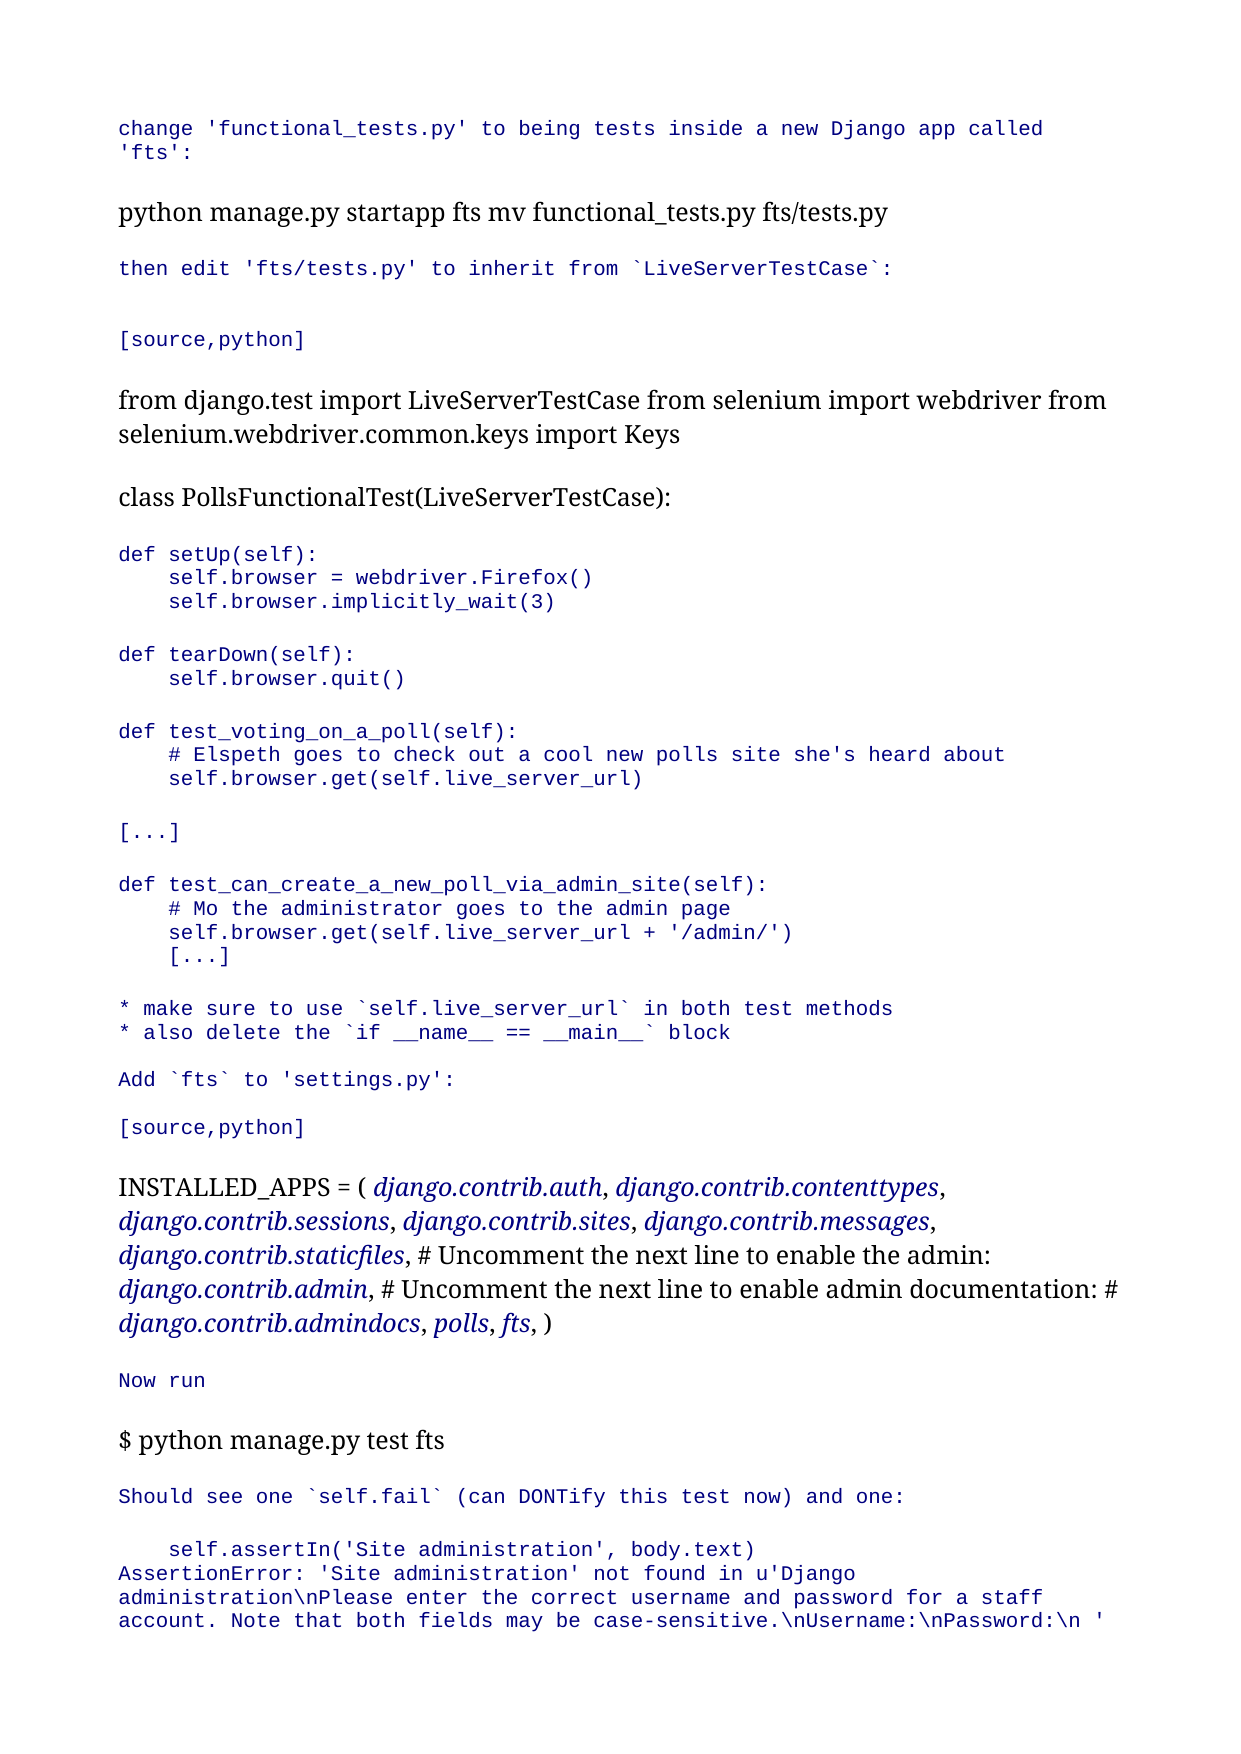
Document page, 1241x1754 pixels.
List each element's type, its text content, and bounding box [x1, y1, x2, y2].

text self.browser.quit() [118, 668, 1122, 691]
text Now run [118, 1369, 1122, 1393]
text def tearDown(self): [118, 644, 1122, 668]
text administration\nPlease enter the correct username and password for a staff [118, 1587, 1122, 1610]
text # Elspeth goes to check out a cool new polls site she's heard about [118, 744, 1122, 768]
text Should see one `self.fail` (can DONTify this test now) and one: [118, 1486, 1122, 1510]
text change 'functional_tests.py' to being tests inside a new Django app called 'fts': [118, 118, 1122, 165]
text def setUp(self): [118, 544, 1122, 567]
text from django.test import LiveServerTestCase from selenium import webdriver from selenium.webdriver.common.keys import Keys [118, 382, 1122, 451]
text class PollsFunctionalTest(LiveServerTestCase): [118, 480, 1122, 514]
text account. Note that both fields may be case-sensitive.\nUsername:\nPassword:\n ' [118, 1610, 1122, 1634]
text self.browser.get(self.live_server_url + '/admin/') [118, 922, 1122, 945]
text self.browser = webdriver.Firefox() [118, 567, 1122, 591]
text [source,python] [118, 329, 1122, 353]
text [source,python] [118, 1117, 1122, 1140]
text self.assertIn('Site administration', body.text) [118, 1539, 1122, 1563]
text [...] [118, 821, 1122, 845]
text $ python manage.py test fts [118, 1423, 1122, 1457]
text # Mo the administrator goes to the admin page [118, 898, 1122, 922]
text * make sure to use `self.live_server_url` in both test methods [118, 998, 1122, 1022]
text self.browser.implicitly_wait(3) [118, 591, 1122, 614]
text self.browser.get(self.live_server_url) [118, 768, 1122, 792]
text then edit 'fts/tests.py' to inherit from `LiveServerTestCase`: [118, 258, 1122, 282]
text def test_can_create_a_new_poll_via_admin_site(self): [118, 874, 1122, 898]
text AssertionError: 'Site administration' not found in u'Django [118, 1563, 1122, 1587]
text Add `fts` to 'settings.py': [118, 1069, 1122, 1093]
text * also delete the `if __name__ == __main__` block [118, 1022, 1122, 1046]
text def test_voting_on_a_poll(self): [118, 721, 1122, 744]
text INSTALLED_APPS = ( django.contrib.auth, django.contrib.contenttypes, django.contrib.sessions, django.contrib.sites, django.contrib.messages, django.contrib.staticfiles, # Uncomment the next line to enable the admin: django.contrib.admin, # Uncomment the next line to enable admin documentation: # django.contrib.admindocs, polls, fts, ) [118, 1170, 1122, 1340]
text [...] [118, 945, 1122, 969]
text python manage.py startapp fts mv functional_tests.py fts/tests.py [118, 195, 1122, 229]
